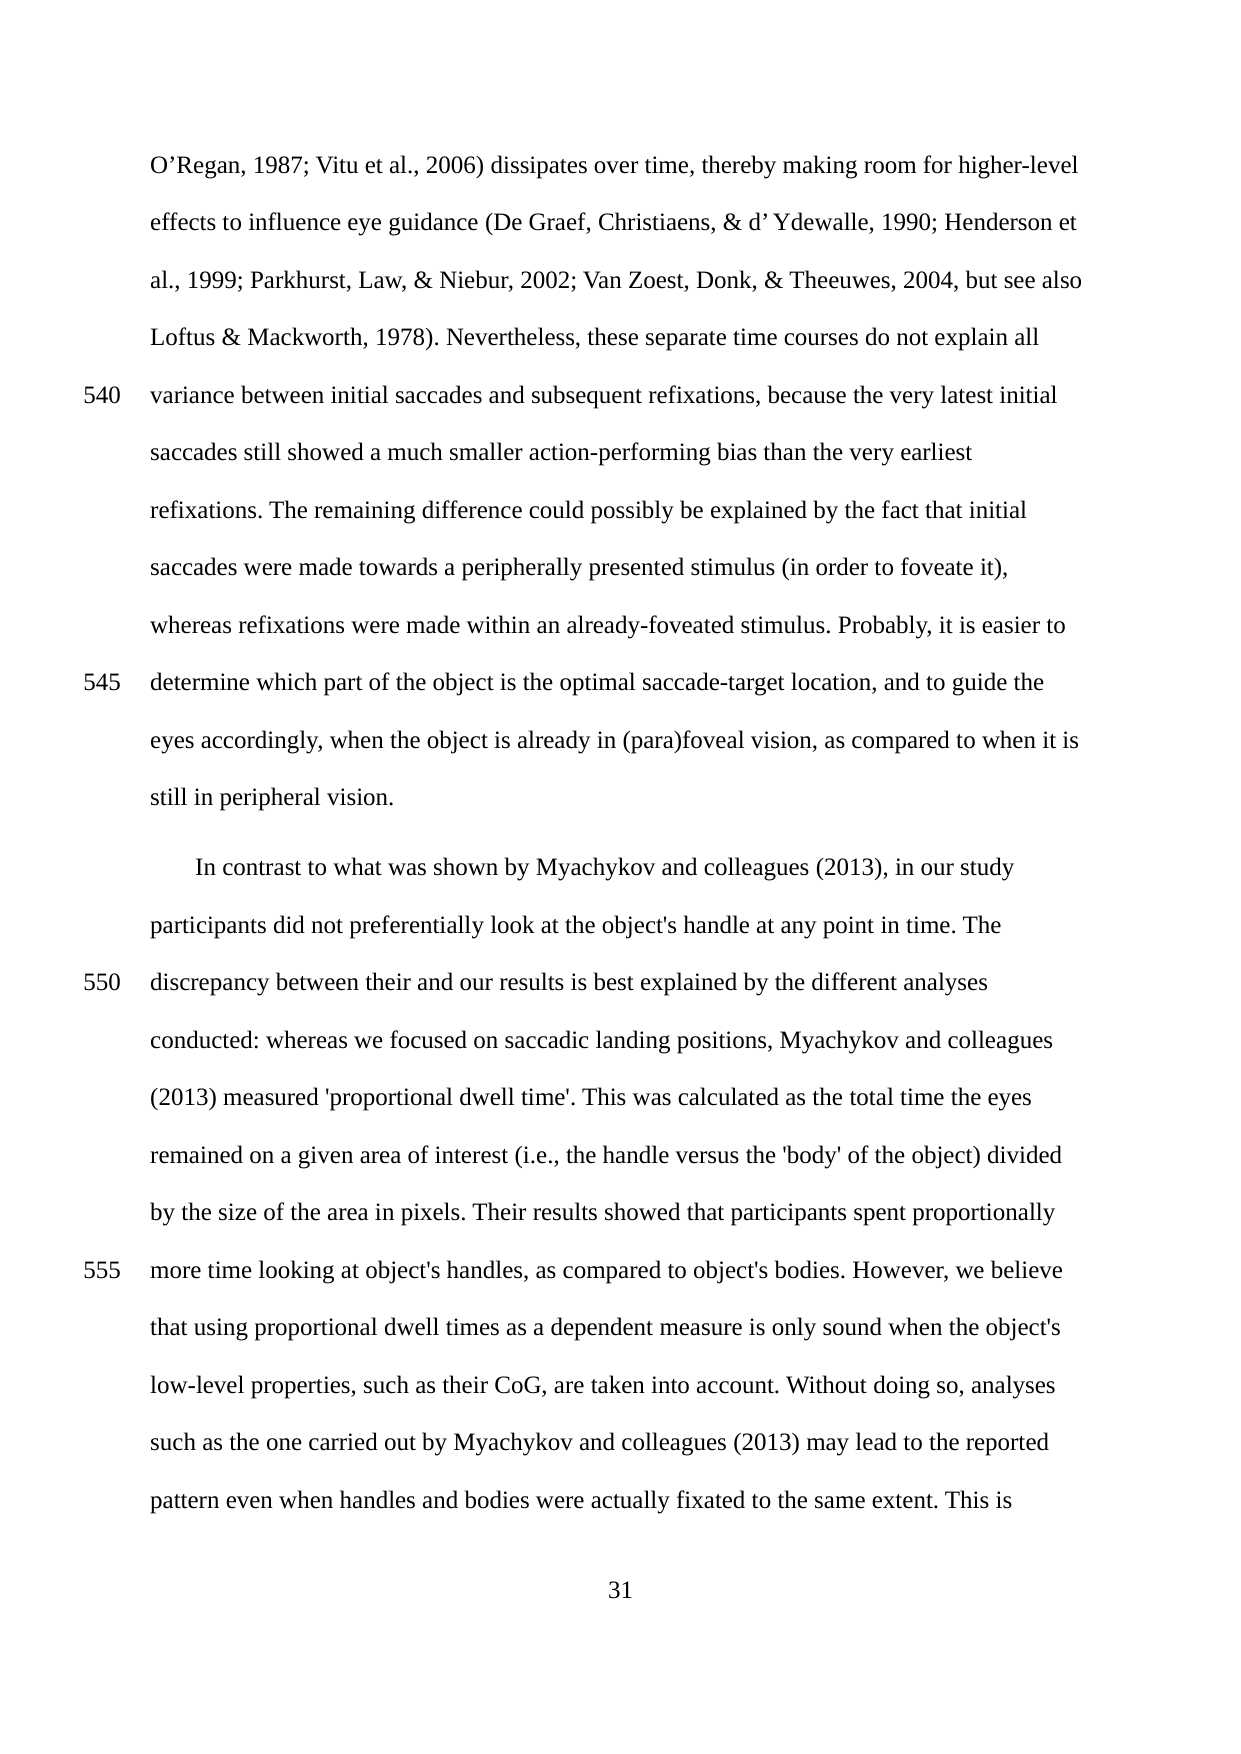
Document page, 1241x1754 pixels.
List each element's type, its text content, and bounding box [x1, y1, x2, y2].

text O’Regan, 1987; Vitu et al., 2006) dissipates over time, thereby making room for higher-level effects to influence eye guidance (De Graef, Christiaens, & d’ Ydewalle, 1990; Henderson et al., 1999; Parkhurst, Law, & Niebur, 2002; Van Zoest, Donk, & Theeuwes, 2004, but see also Loftus & Mackworth, 1978). Nevertheless, these separate time courses do not explain all variance between initial saccades and subsequent refixations, because the very latest initial saccades still showed a much smaller action-performing bias than the very earliest refixations. The remaining difference could possibly be explained by the fact that initial saccades were made towards a peripherally presented stimulus (in order to foveate it), whereas refixations were made within an already-foveated stimulus. Probably, it is easier to determine which part of the object is the optimal saccade-target location, and to guide the eyes accordingly, when the object is already in (para)foveal vision, as compared to when it is still in peripheral vision. [150, 150, 1091, 811]
text In contrast to what was shown by Myachykov and colleagues (2013), in our study participants did not preferentially look at the object's handle at any point in time. The discrepancy between their and our results is best explained by the different analyses conducted: whereas we focused on saccadic landing positions, Myachykov and colleagues (2013) measured 'proportional dwell time'. This was calculated as the total time the eyes remained on a given area of interest (i.e., the handle versus the 'body' of the object) divided by the size of the area in pixels. Their results showed that participants spent proportionally more time looking at object's handles, as compared to object's bodies. However, we believe that using proportional dwell times as a dependent measure is only sound when the object's low-level properties, such as their CoG, are taken into account. Without doing so, analyses such as the one carried out by Myachykov and colleagues (2013) may lead to the reported pattern even when handles and bodies were actually fixated to the same extent. This is [150, 852, 1091, 1514]
